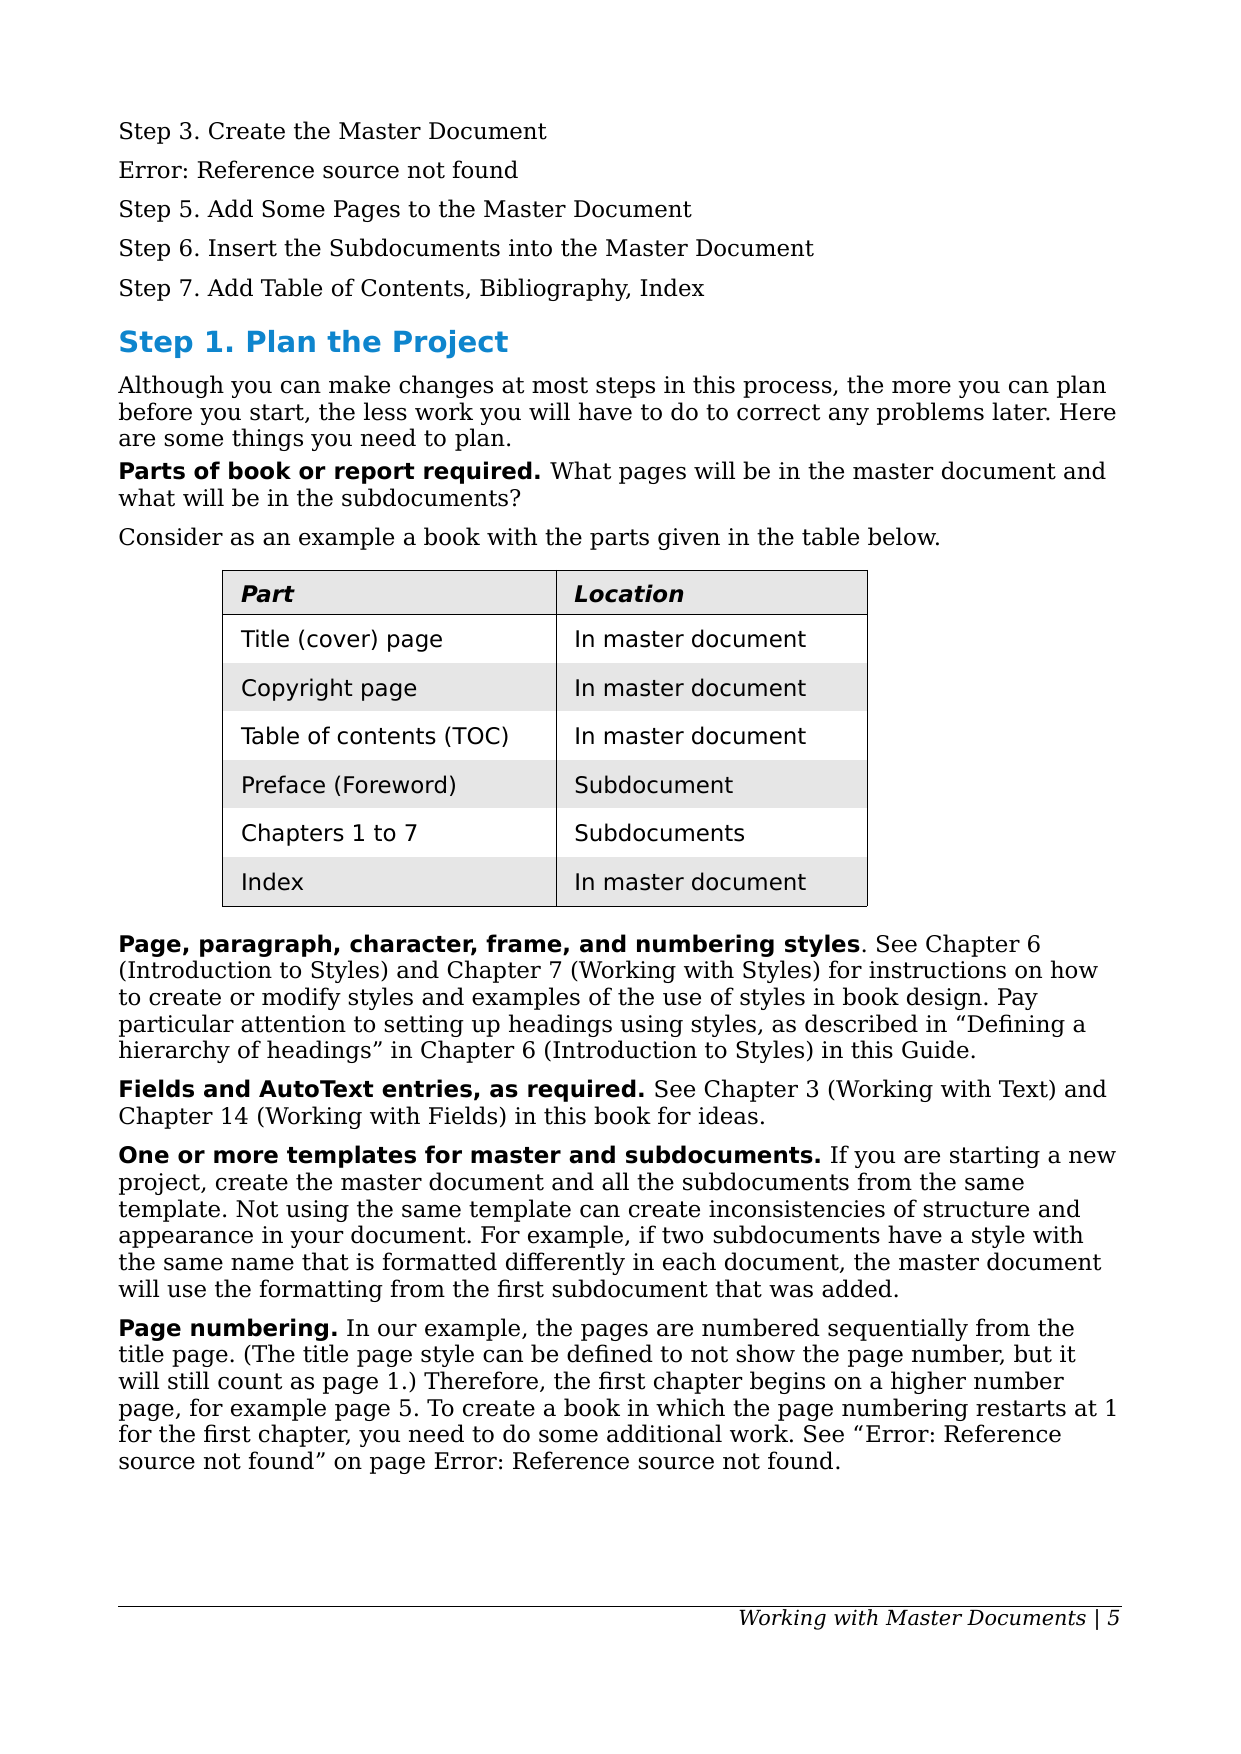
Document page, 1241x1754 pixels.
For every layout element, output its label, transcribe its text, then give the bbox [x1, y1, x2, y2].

table_cell In master document [557, 711, 867, 760]
text Page, paragraph, character, frame, and numbering styles. See Chapter 6 (Introduction to Styles) and Chapter 7 (Working with Styles) for instructions on how to create or modify styles and examples of the use of styles in book design. Pay particular attention to setting up headings using styles, as described in “Defining a hierarchy of headings” in Chapter 6 (Introduction to Styles) in this Guide. [118, 931, 1122, 1064]
table_cell Subdocument [557, 760, 867, 808]
table_cell Chapters 1 to 7 [223, 809, 556, 857]
text Step 6. Insert the Subdocuments into the Master Document [118, 236, 1122, 262]
text One or more templates for master and subdocuments. If you are starting a new project, create the master document and all the subdocuments from the same template. Not using the same template can create inconsistencies of structure and appearance in your document. For example, if two subdocuments have a style with the same name that is formatted differently in each document, the master document will use the formatting from the first subdocument that was added. [118, 1142, 1122, 1302]
table_cell Table of contents (TOC) [223, 711, 556, 760]
table_header Part [223, 571, 556, 614]
table_cell Preface (Foreword) [223, 760, 556, 808]
table_cell In master document [557, 615, 867, 663]
text Fields and AutoText entries, as required. See Chapter 3 (Working with Text) and Chapter 14 (Working with Fields) in this book for ideas. [118, 1077, 1122, 1130]
table_cell In master document [557, 663, 867, 711]
list Although you can make changes at most steps in this process, the more you can plan before you start, the less work you will have to do to correct any problems later. Here are some things you need to plan. [118, 372, 1122, 452]
subtitle Step 1. Plan the Project [118, 326, 1122, 360]
text Page numbering. In our example, the pages are numbered sequentially from the title page. (The title page style can be defined to not show the page number, but it will still count as page 1.) Therefore, the first chapter begins on a higher number page, for example page 5. To create a book in which the page numbering restarts at 1 for the first chapter, you need to do some additional work. See “Error: Reference source not found” on page Error: Reference source not found. [118, 1315, 1122, 1475]
table_cell Index [223, 857, 556, 906]
table_cell In master document [557, 857, 867, 906]
text Step 5. Add Some Pages to the Master Document [118, 196, 1122, 223]
text Parts of book or report required. What pages will be in the master document and what will be in the subdocuments? [118, 458, 1122, 512]
table_header Location [557, 571, 867, 614]
table_cell Subdocuments [557, 809, 867, 857]
text Step 3. Create the Master Document [118, 118, 1122, 145]
table_cell Copyright page [223, 663, 556, 711]
text Consider as an example a book with the parts given in the table below. [118, 524, 1122, 551]
table_cell Title (cover) page [223, 615, 556, 663]
text Error: Reference source not found [118, 157, 1122, 184]
text Step 7. Add Table of Contents, Bibliography, Index [118, 275, 1122, 301]
